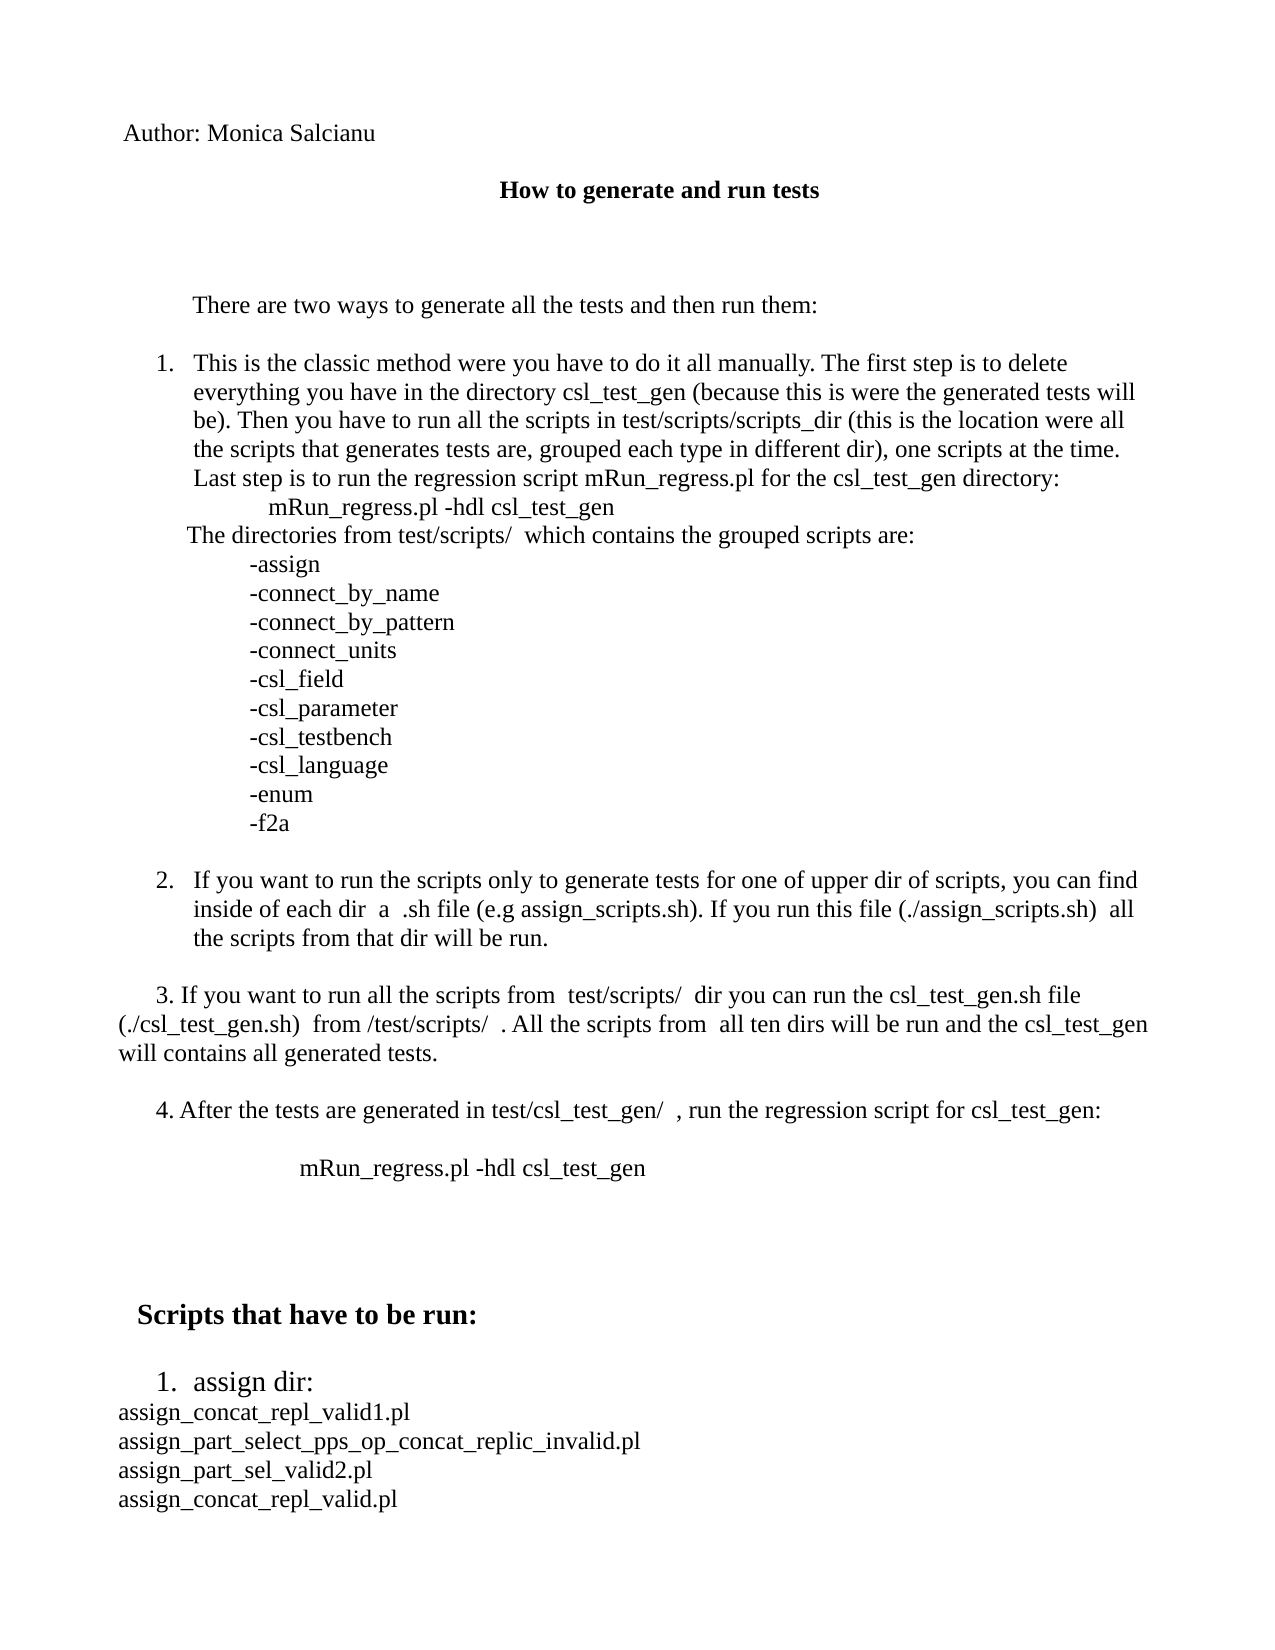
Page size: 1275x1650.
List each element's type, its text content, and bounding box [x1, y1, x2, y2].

text -connect_by_pattern [118, 607, 1157, 636]
text -assign [118, 549, 1157, 578]
text assign_concat_repl_valid.pl [118, 1484, 1157, 1512]
text -csl_language [118, 751, 1157, 779]
text -csl_testbench [118, 722, 1157, 751]
text Scripts that have to be run: [118, 1297, 1157, 1330]
text -csl_field [118, 664, 1157, 693]
text -f2a [118, 808, 1157, 837]
text How to generate and run tests [118, 176, 1157, 204]
text mRun_regress.pl -hdl csl_test_gen [118, 1153, 1157, 1182]
text There are two ways to generate all the tests and then run them: [118, 291, 1157, 319]
text Author: Monica Salcianu [118, 118, 1157, 147]
text assign_part_sel_valid2.pl [118, 1455, 1157, 1484]
text assign_part_select_pps_op_concat_replic_invalid.pl [118, 1426, 1157, 1455]
list mRun_regress.pl -hdl csl_test_gen [231, 492, 1157, 521]
list assign dir: [156, 1364, 1157, 1397]
list This is the classic method were you have to do it all manually. The first step is to delete everything you have in the directory csl_test_gen (because this is were the generated tests will be). Then you have to run all the scripts in test/scripts/scripts_dir (this is the location were all the scripts that generates tests are, grouped each type in different dir), one scripts at the time. Last step is to run the regression script mRun_regress.pl for the csl_test_gen directory: [156, 348, 1157, 492]
text -connect_by_name [118, 578, 1157, 607]
text The directories from test/scripts/ which contains the grouped scripts are: [118, 521, 1157, 549]
text -csl_parameter [118, 693, 1157, 722]
text assign_concat_repl_valid1.pl [118, 1397, 1157, 1426]
text 4. After the tests are generated in test/csl_test_gen/ , run the regression script for csl_test_gen: [118, 1096, 1157, 1124]
list If you want to run the scripts only to generate tests for one of upper dir of scripts, you can find inside of each dir a .sh file (e.g assign_scripts.sh). If you run this file (./assign_scripts.sh) all the scripts from that dir will be run. [156, 866, 1157, 952]
text 3. If you want to run all the scripts from test/scripts/ dir you can run the csl_test_gen.sh file (./csl_test_gen.sh) from /test/scripts/ . All the scripts from all ten dirs will be run and the csl_test_gen will contains all generated tests. [118, 981, 1157, 1067]
text -connect_units [118, 636, 1157, 664]
text -enum [118, 779, 1157, 808]
